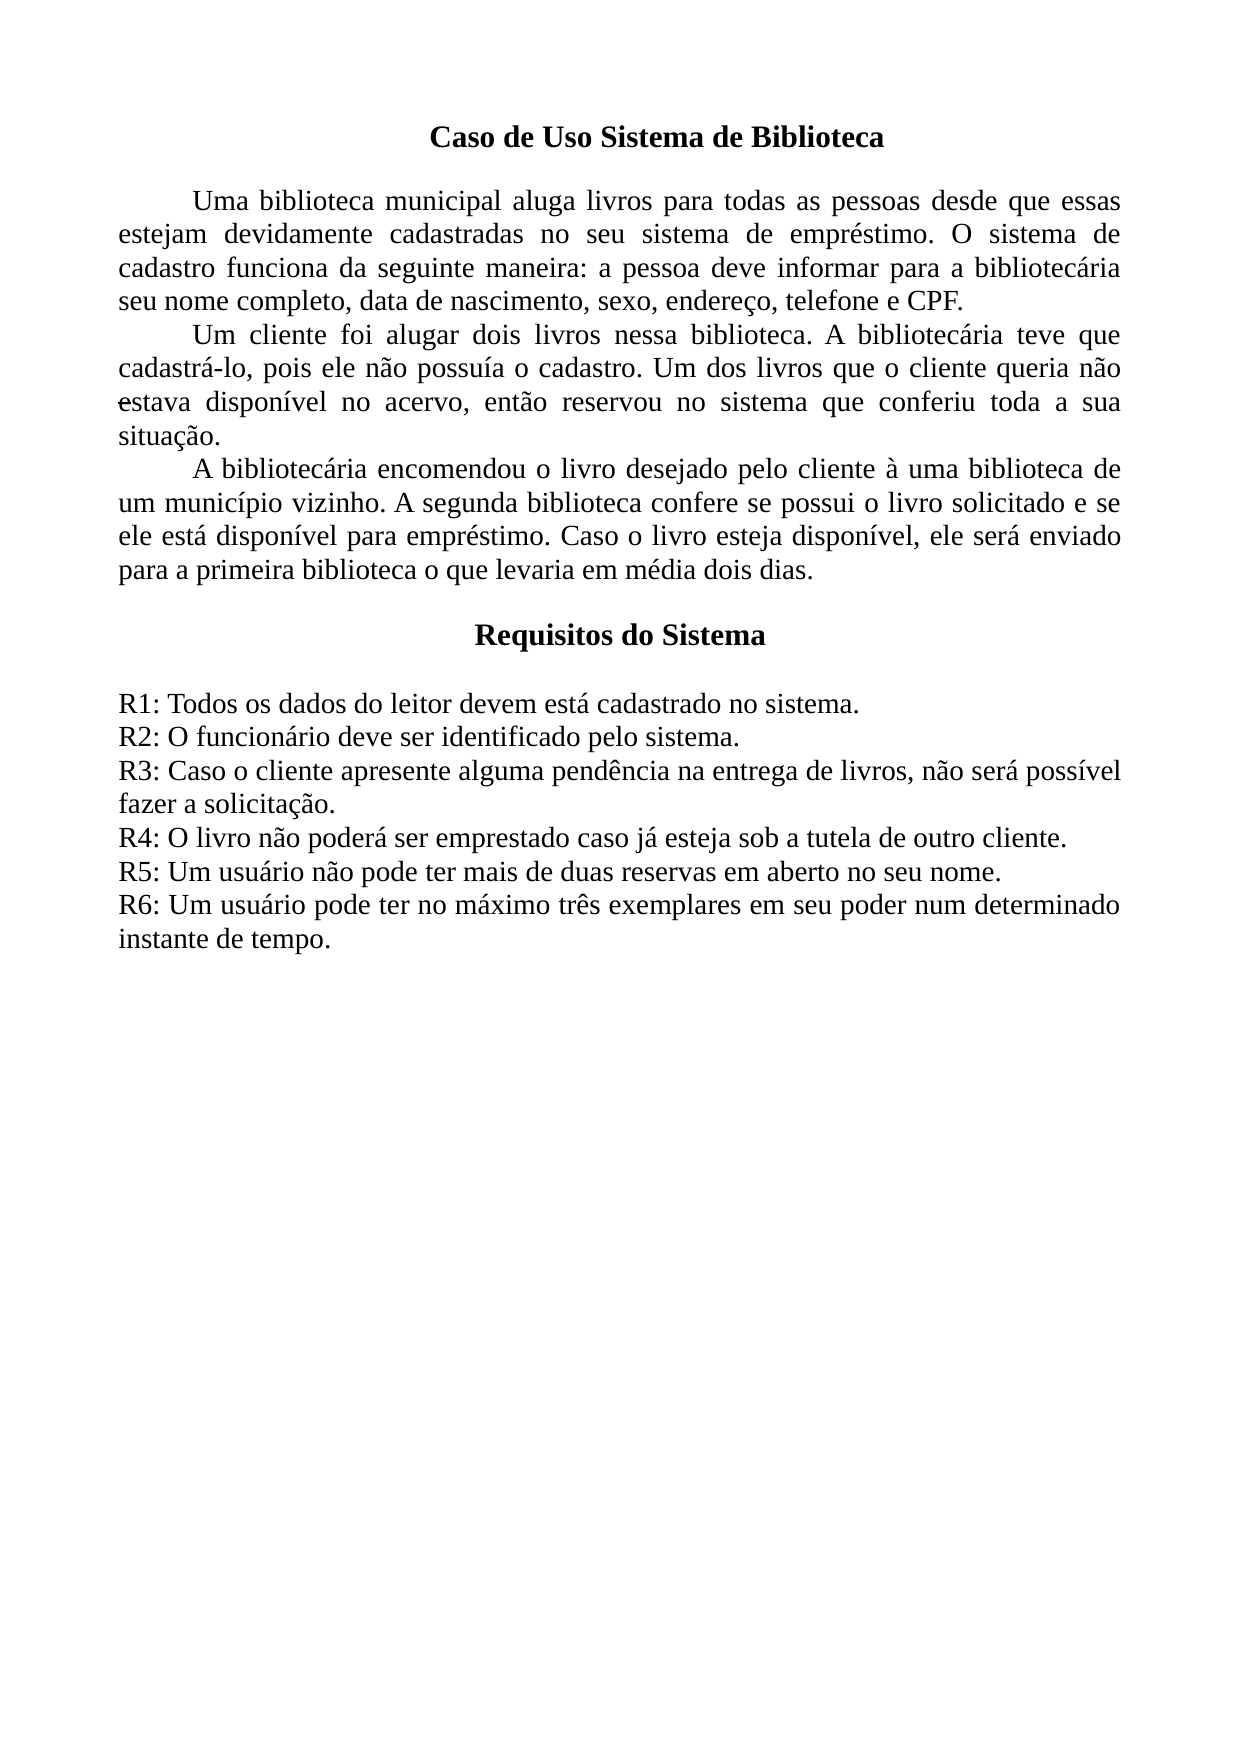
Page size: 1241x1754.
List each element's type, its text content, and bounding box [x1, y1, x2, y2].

text Requisitos do Sistema [118, 616, 1122, 652]
text Uma biblioteca municipal aluga livros para todas as pessoas desde que essas estejam devidamente cadastradas no seu sistema de empréstimo. O sistema de cadastro funciona da seguinte maneira: a pessoa deve informar para a bibliotecária seu nome completo, data de nascimento, sexo, endereço, telefone e CPF. [118, 183, 1122, 317]
text R5: Um usuário não pode ter mais de duas reservas em aberto no seu nome. [118, 854, 1122, 887]
text R3: Caso o cliente apresente alguma pendência na entrega de livros, não será possível fazer a solicitação. [118, 753, 1122, 820]
text Caso de Uso Sistema de Biblioteca [118, 118, 1122, 154]
text Um cliente foi alugar dois livros nessa biblioteca. A bibliotecária teve que cadastrá-lo, pois ele não possuía o cadastro. Um dos livros que o cliente queria não estava disponível no acervo, então reservou no sistema que conferiu toda a sua situação. [118, 317, 1122, 451]
text R6: Um usuário pode ter no máximo três exemplares em seu poder num determinado instante de tempo. [118, 887, 1122, 954]
text R4: O livro não poderá ser emprestado caso já esteja sob a tutela de outro cliente. [118, 820, 1122, 854]
text R1: Todos os dados do leitor devem está cadastrado no sistema. [118, 686, 1122, 719]
text A bibliotecária encomendou o livro desejado pelo cliente à uma biblioteca de um município vizinho. A segunda biblioteca confere se possui o livro solicitado e se ele está disponível para empréstimo. Caso o livro esteja disponível, ele será enviado para a primeira biblioteca o que levaria em média dois dias. [118, 451, 1122, 585]
text R2: O funcionário deve ser identificado pelo sistema. [118, 719, 1122, 753]
